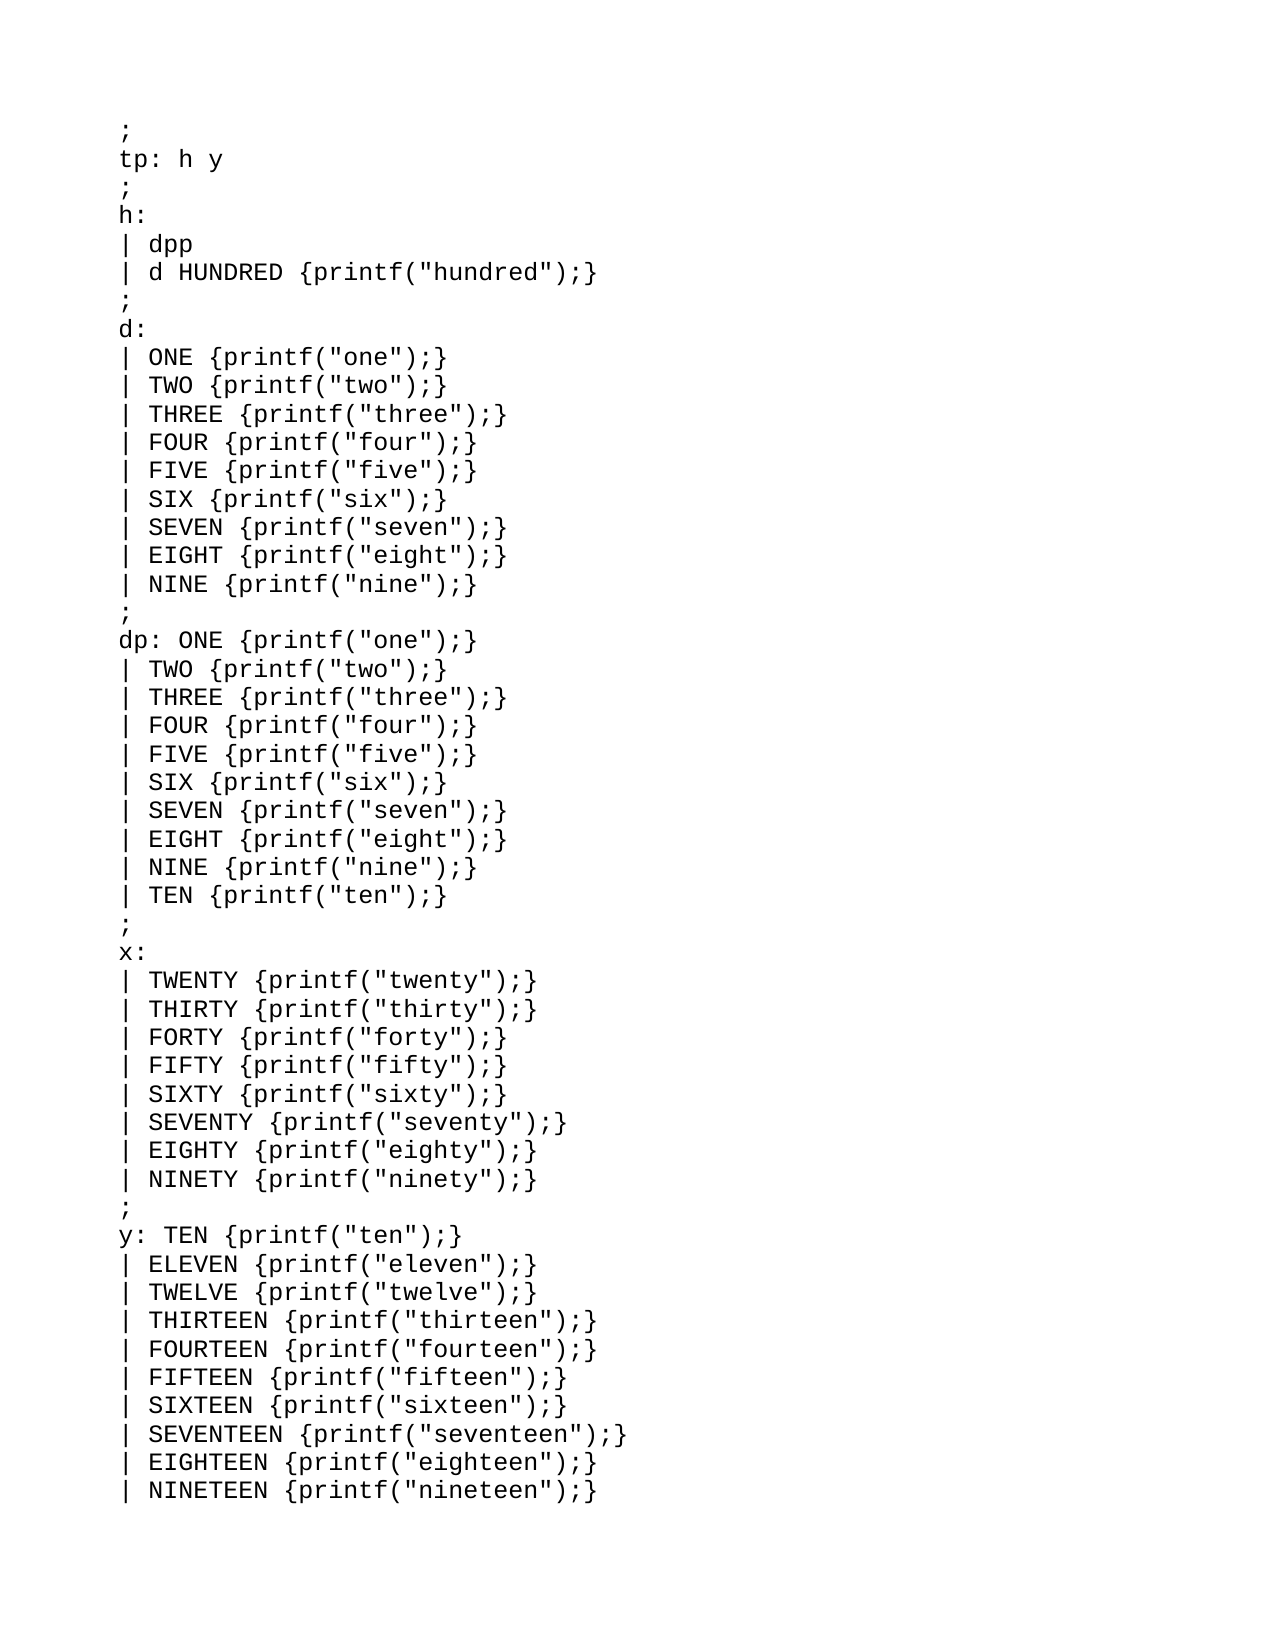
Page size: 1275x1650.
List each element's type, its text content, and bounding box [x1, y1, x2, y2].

text | SIX {printf("six");} [118, 770, 1157, 798]
text ; [118, 175, 1157, 203]
text | ONE {printf("one");} [118, 345, 1157, 373]
text | FOUR {printf("four");} [118, 430, 1157, 458]
text | SIXTY {printf("sixty");} [118, 1081, 1157, 1110]
text | FIFTEEN {printf("fifteen");} [118, 1365, 1157, 1393]
text | d HUNDRED {printf("hundred");} [118, 260, 1157, 288]
text ; [118, 1195, 1157, 1223]
text | TWELVE {printf("twelve");} [118, 1280, 1157, 1308]
text | FIVE {printf("five");} [118, 741, 1157, 770]
text | FIVE {printf("five");} [118, 458, 1157, 486]
text x: [118, 940, 1157, 968]
text | ELEVEN {printf("eleven");} [118, 1251, 1157, 1280]
text | TEN {printf("ten");} [118, 883, 1157, 911]
text | SEVEN {printf("seven");} [118, 515, 1157, 543]
text | SEVENTY {printf("seventy");} [118, 1110, 1157, 1138]
text | NINETEEN {printf("nineteen");} [118, 1478, 1157, 1506]
text ; [118, 600, 1157, 628]
text h: [118, 203, 1157, 231]
text | THIRTEEN {printf("thirteen");} [118, 1308, 1157, 1336]
text ; [118, 911, 1157, 940]
text | FOURTEEN {printf("fourteen");} [118, 1336, 1157, 1365]
text | NINETY {printf("ninety");} [118, 1166, 1157, 1195]
text | NINE {printf("nine");} [118, 571, 1157, 600]
text | THREE {printf("three");} [118, 685, 1157, 713]
text tp: h y [118, 146, 1157, 175]
text | TWO {printf("two");} [118, 373, 1157, 401]
text | FOUR {printf("four");} [118, 713, 1157, 741]
text y: TEN {printf("ten");} [118, 1223, 1157, 1251]
text | EIGHTEEN {printf("eighteen");} [118, 1450, 1157, 1478]
text dp: ONE {printf("one");} [118, 628, 1157, 656]
text ; [118, 118, 1157, 146]
text | SEVEN {printf("seven");} [118, 798, 1157, 826]
text | THREE {printf("three");} [118, 401, 1157, 430]
text | FORTY {printf("forty");} [118, 1025, 1157, 1053]
text | SEVENTEEN {printf("seventeen");} [118, 1421, 1157, 1450]
text | EIGHT {printf("eight");} [118, 543, 1157, 571]
text | THIRTY {printf("thirty");} [118, 996, 1157, 1025]
text | SIXTEEN {printf("sixteen");} [118, 1393, 1157, 1421]
text | NINE {printf("nine");} [118, 855, 1157, 883]
text | EIGHT {printf("eight");} [118, 826, 1157, 855]
text | TWO {printf("two");} [118, 656, 1157, 685]
text | EIGHTY {printf("eighty");} [118, 1138, 1157, 1166]
text d: [118, 316, 1157, 345]
text ; [118, 288, 1157, 316]
text | TWENTY {printf("twenty");} [118, 968, 1157, 996]
text | dpp [118, 231, 1157, 260]
text | FIFTY {printf("fifty");} [118, 1053, 1157, 1081]
text | SIX {printf("six");} [118, 486, 1157, 515]
